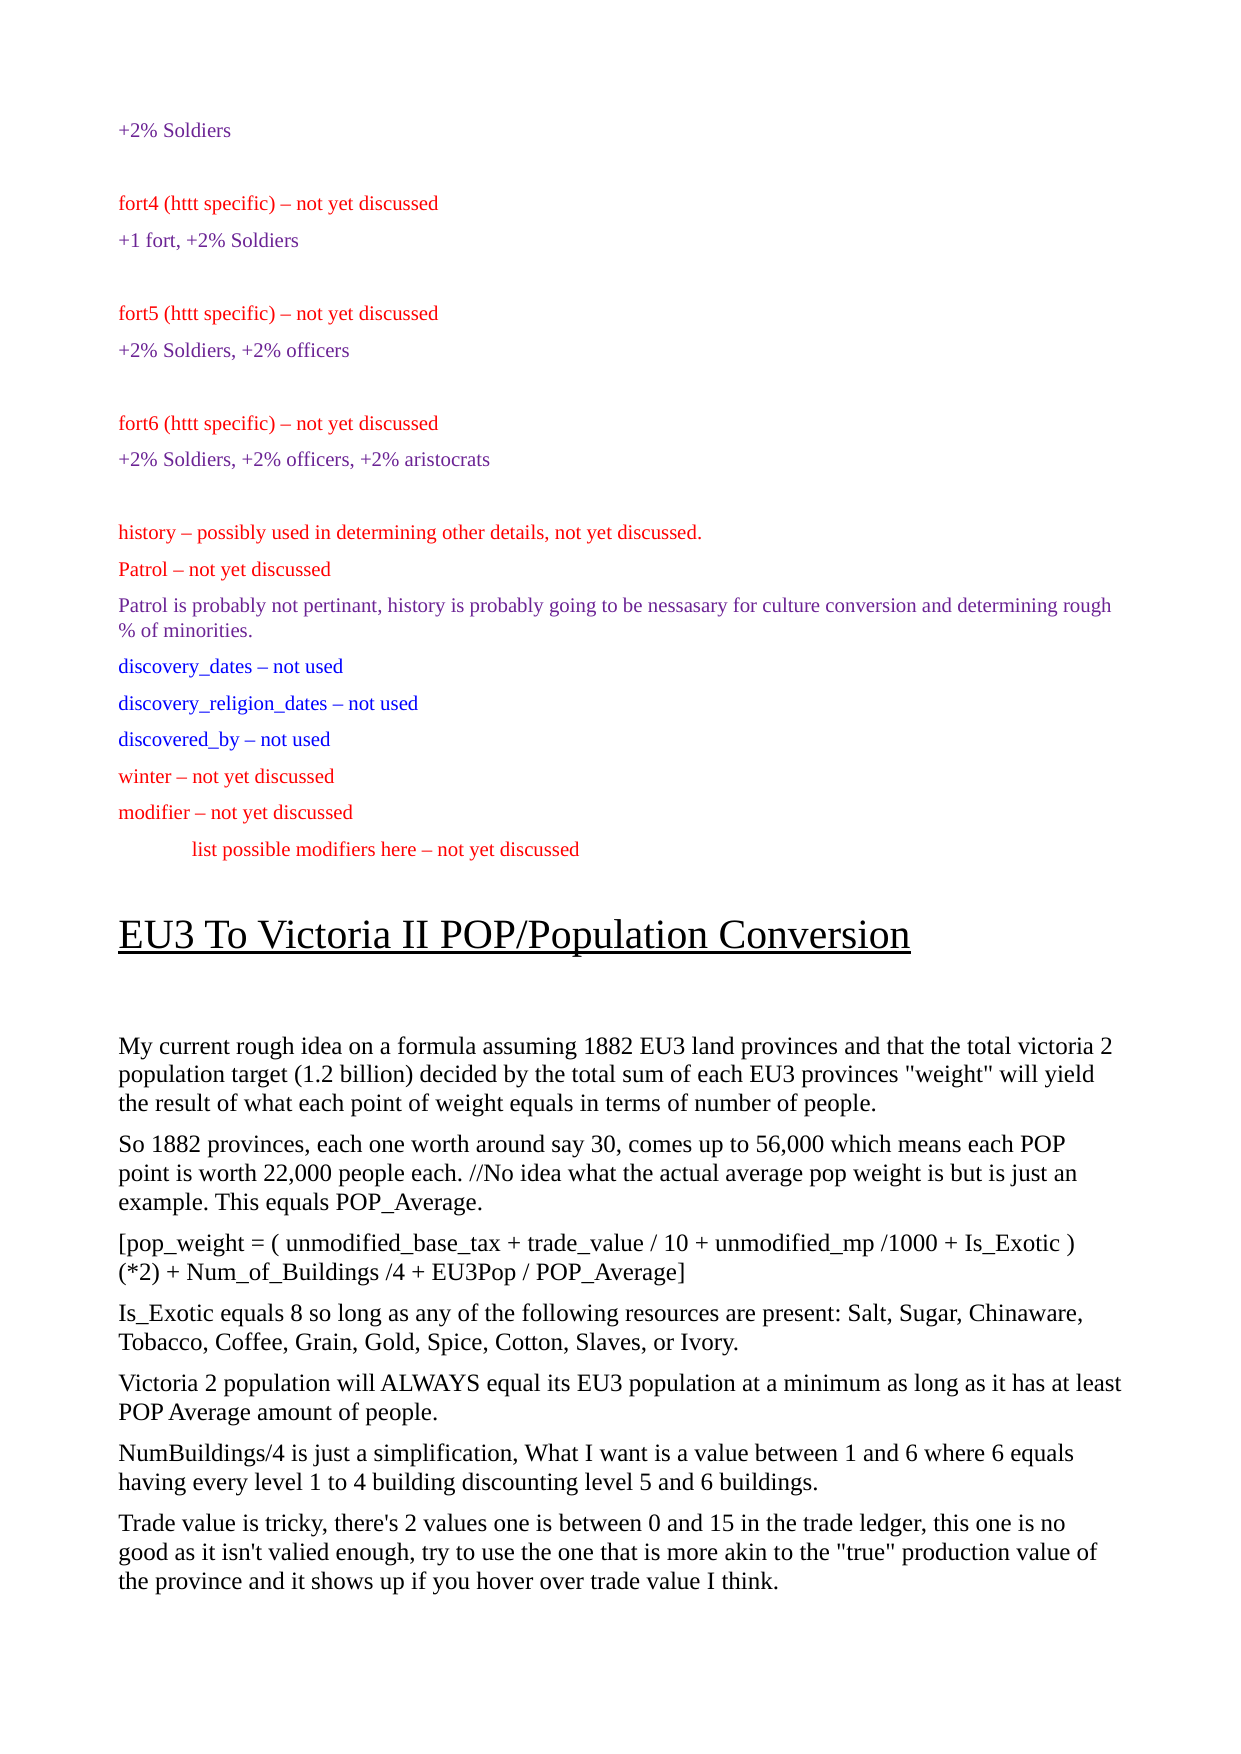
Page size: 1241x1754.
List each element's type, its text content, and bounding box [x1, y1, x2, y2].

text history – possibly used in determining other details, not yet discussed. [118, 520, 1122, 544]
text discovered_by – not used [118, 727, 1122, 751]
text modifier – not yet discussed [118, 800, 1122, 824]
text Patrol is probably not pertinant, history is probably going to be nessasary for culture conversion and determining rough % of minorities. [118, 593, 1122, 642]
text Patrol – not yet discussed [118, 557, 1122, 581]
text +2% Soldiers [118, 118, 1122, 142]
text discovery_religion_dates – not used [118, 691, 1122, 715]
text fort5 (httt specific) – not yet discussed [118, 301, 1122, 325]
text +2% Soldiers, +2% officers, +2% aristocrats [118, 447, 1122, 471]
text Victoria 2 population will ALWAYS equal its EU3 population at a minimum as long as it has at least POP Average amount of people. [118, 1368, 1122, 1426]
text fort4 (httt specific) – not yet discussed [118, 191, 1122, 215]
text winter – not yet discussed [118, 764, 1122, 788]
text Trade value is tricky, there's 2 values one is between 0 and 15 in the trade ledger, this one is no good as it isn't valied enough, try to use the one that is more akin to the "true" production value of the province and it shows up if you hover over trade value I think. [118, 1508, 1122, 1594]
text So 1882 provinces, each one worth around say 30, comes up to 56,000 which means each POP point is worth 22,000 people each. //No idea what the actual average pop weight is but is just an example. This equals POP_Average. [118, 1129, 1122, 1216]
text discovery_dates – not used [118, 654, 1122, 678]
text EU3 To Victoria II POP/Population Conversion [118, 910, 1122, 958]
text [pop_weight = ( unmodified_base_tax + trade_value / 10 + unmodified_mp /1000 + Is_Exotic ) (*2) + Num_of_Buildings /4 + EU3Pop / POP_Average] [118, 1228, 1122, 1286]
text +2% Soldiers, +2% officers [118, 337, 1122, 362]
text fort6 (httt specific) – not yet discussed [118, 411, 1122, 435]
text My current rough idea on a formula assuming 1882 EU3 land provinces and that the total victoria 2 population target (1.2 billion) decided by the total sum of each EU3 provinces "weight" will yield the result of what each point of weight equals in terms of number of people. [118, 1031, 1122, 1117]
text Is_Exotic equals 8 so long as any of the following resources are present: Salt, Sugar, Chinaware, Tobacco, Coffee, Grain, Gold, Spice, Cotton, Slaves, or Ivory. [118, 1298, 1122, 1356]
text NumBuildings/4 is just a simplification, What I want is a value between 1 and 6 where 6 equals having every level 1 to 4 building discounting level 5 and 6 buildings. [118, 1438, 1122, 1496]
text list possible modifiers here – not yet discussed [118, 837, 1122, 861]
text +1 fort, +2% Soldiers [118, 228, 1122, 252]
